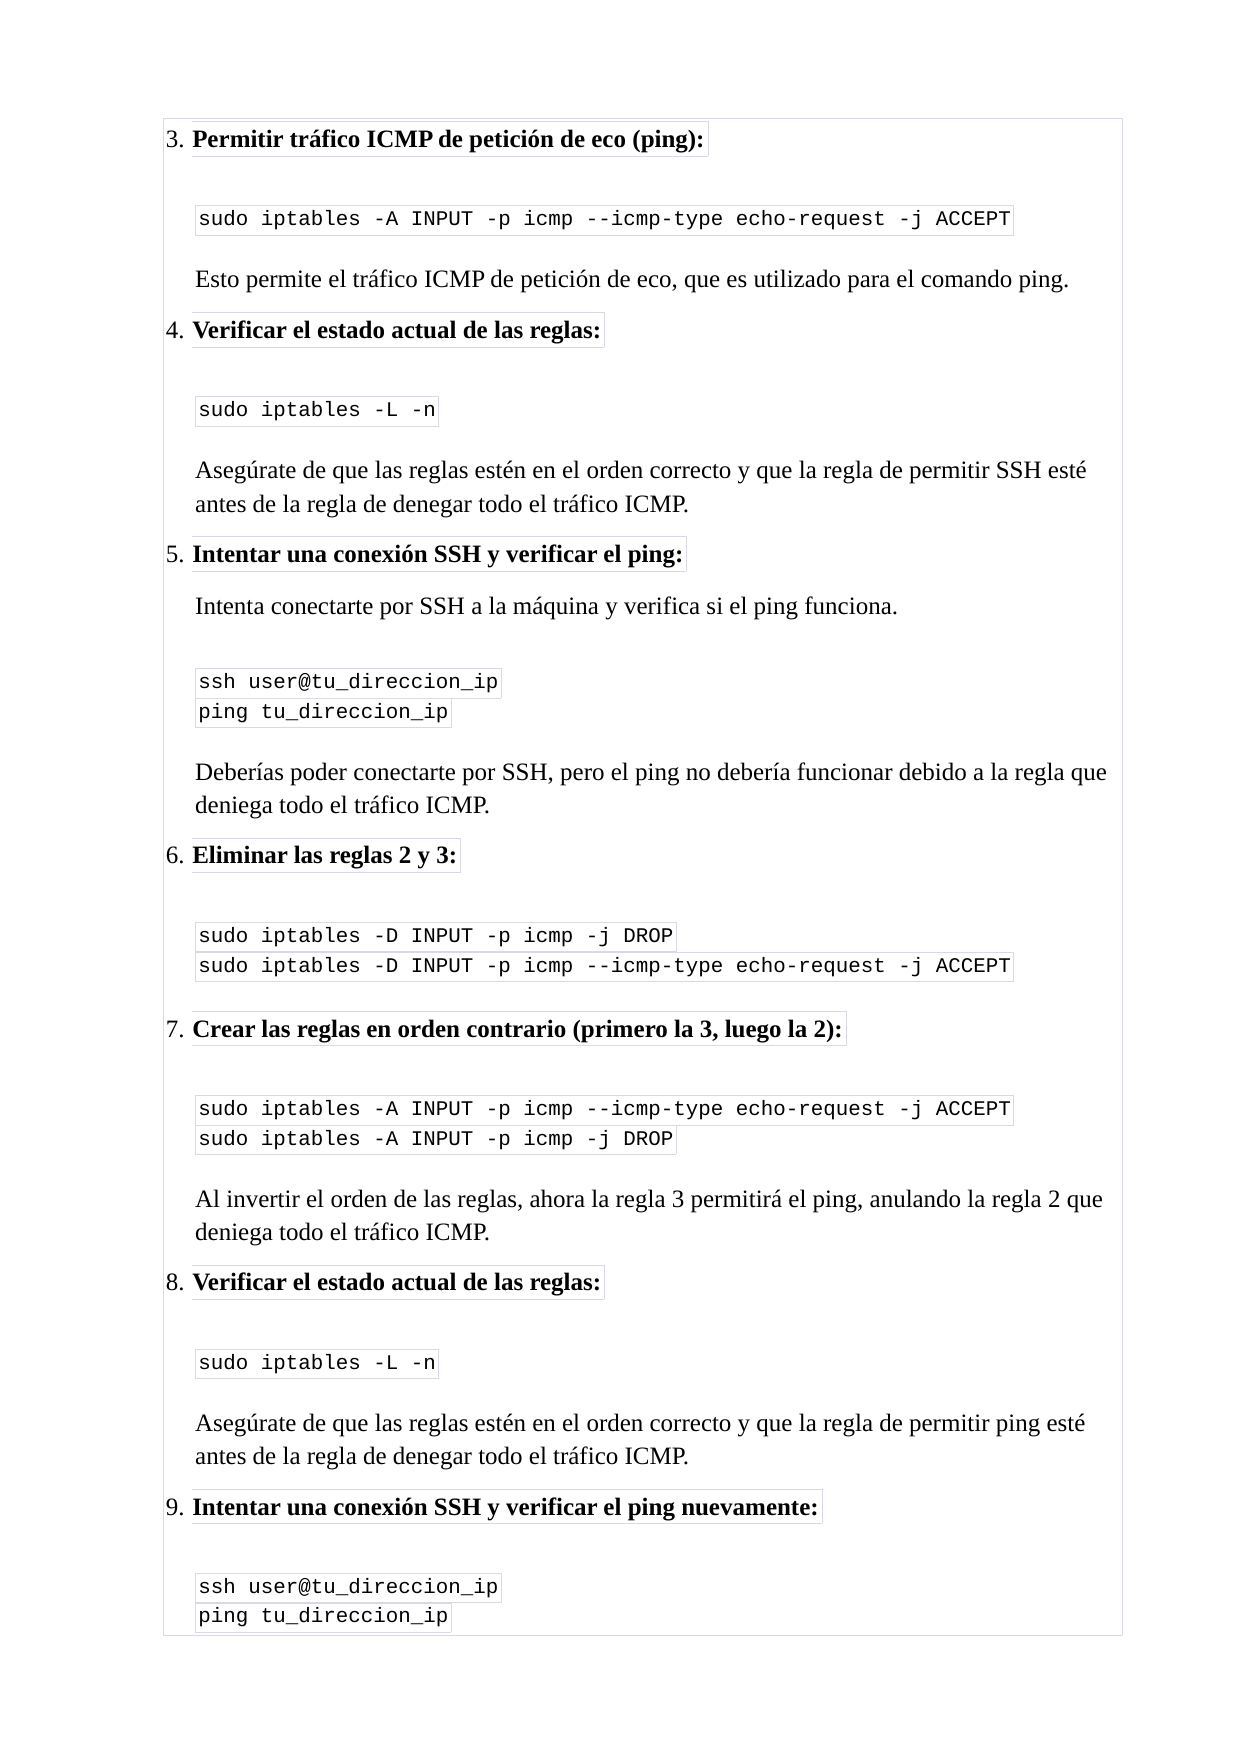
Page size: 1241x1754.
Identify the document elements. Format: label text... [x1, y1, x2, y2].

list Deberías poder conectarte por SSH, pero el ping no debería funcionar debido a la regla que deniega todo el tráfico ICMP. [164, 754, 1122, 819]
list Intentar una conexión SSH y verificar el ping nuevamente: [164, 1486, 1122, 1523]
list ssh user@tu_direccion_ip [164, 1570, 1122, 1599]
list Eliminar las reglas 2 y 3: [164, 834, 1122, 872]
list Esto permite el tráfico ICMP de petición de eco, que es utilizado para el comando ping. [164, 262, 1122, 293]
list [677, 1122, 1122, 1154]
list Al invertir el orden de las reglas, ahora la regla 3 permitirá el ping, anulando la regla 2 que deniega todo el tráfico ICMP. [164, 1181, 1122, 1246]
list [452, 695, 1122, 727]
list Intentar una conexión SSH y verificar el ping: [164, 533, 1122, 571]
list ping tu_direccion_ip [196, 699, 451, 727]
list [164, 1122, 195, 1154]
list Asegúrate de que las reglas estén en el orden correcto y que la regla de permitir ping esté antes de la regla de denegar todo el tráfico ICMP. [164, 1405, 1122, 1470]
list Asegúrate de que las reglas estén en el orden correcto y que la regla de permitir SSH esté antes de la regla de denegar todo el tráfico ICMP. [164, 453, 1122, 517]
list sudo iptables -L -n [164, 1346, 1122, 1378]
list sudo iptables -D INPUT -p icmp -j DROP [164, 919, 1122, 948]
list Verificar el estado actual de las reglas: [164, 1261, 1122, 1299]
list sudo iptables -A INPUT -p icmp -j DROP [196, 1126, 676, 1154]
list [164, 695, 195, 727]
list sudo iptables -D INPUT -p icmp --icmp-type echo-request -j ACCEPT [677, 948, 1122, 981]
list ping tu_direccion_ip [164, 1599, 1122, 1635]
list sudo iptables -D INPUT -p icmp --icmp-type echo-request -j ACCEPT [196, 953, 1013, 981]
list sudo iptables -A INPUT -p icmp --icmp-type echo-request -j ACCEPT [164, 202, 1122, 235]
list Permitir tráfico ICMP de petición de eco (ping): [164, 119, 1122, 156]
list sudo iptables -A INPUT -p icmp --icmp-type echo-request -j ACCEPT [164, 1092, 1122, 1122]
list Intenta conectarte por SSH a la máquina y verifica si el ping funciona. [164, 588, 1122, 619]
list Crear las reglas en orden contrario (primero la 3, luego la 2): [164, 1008, 1122, 1046]
list sudo iptables -L -n [164, 393, 1122, 426]
list Verificar el estado actual de las reglas: [164, 309, 1122, 347]
list ssh user@tu_direccion_ip [164, 665, 1122, 695]
